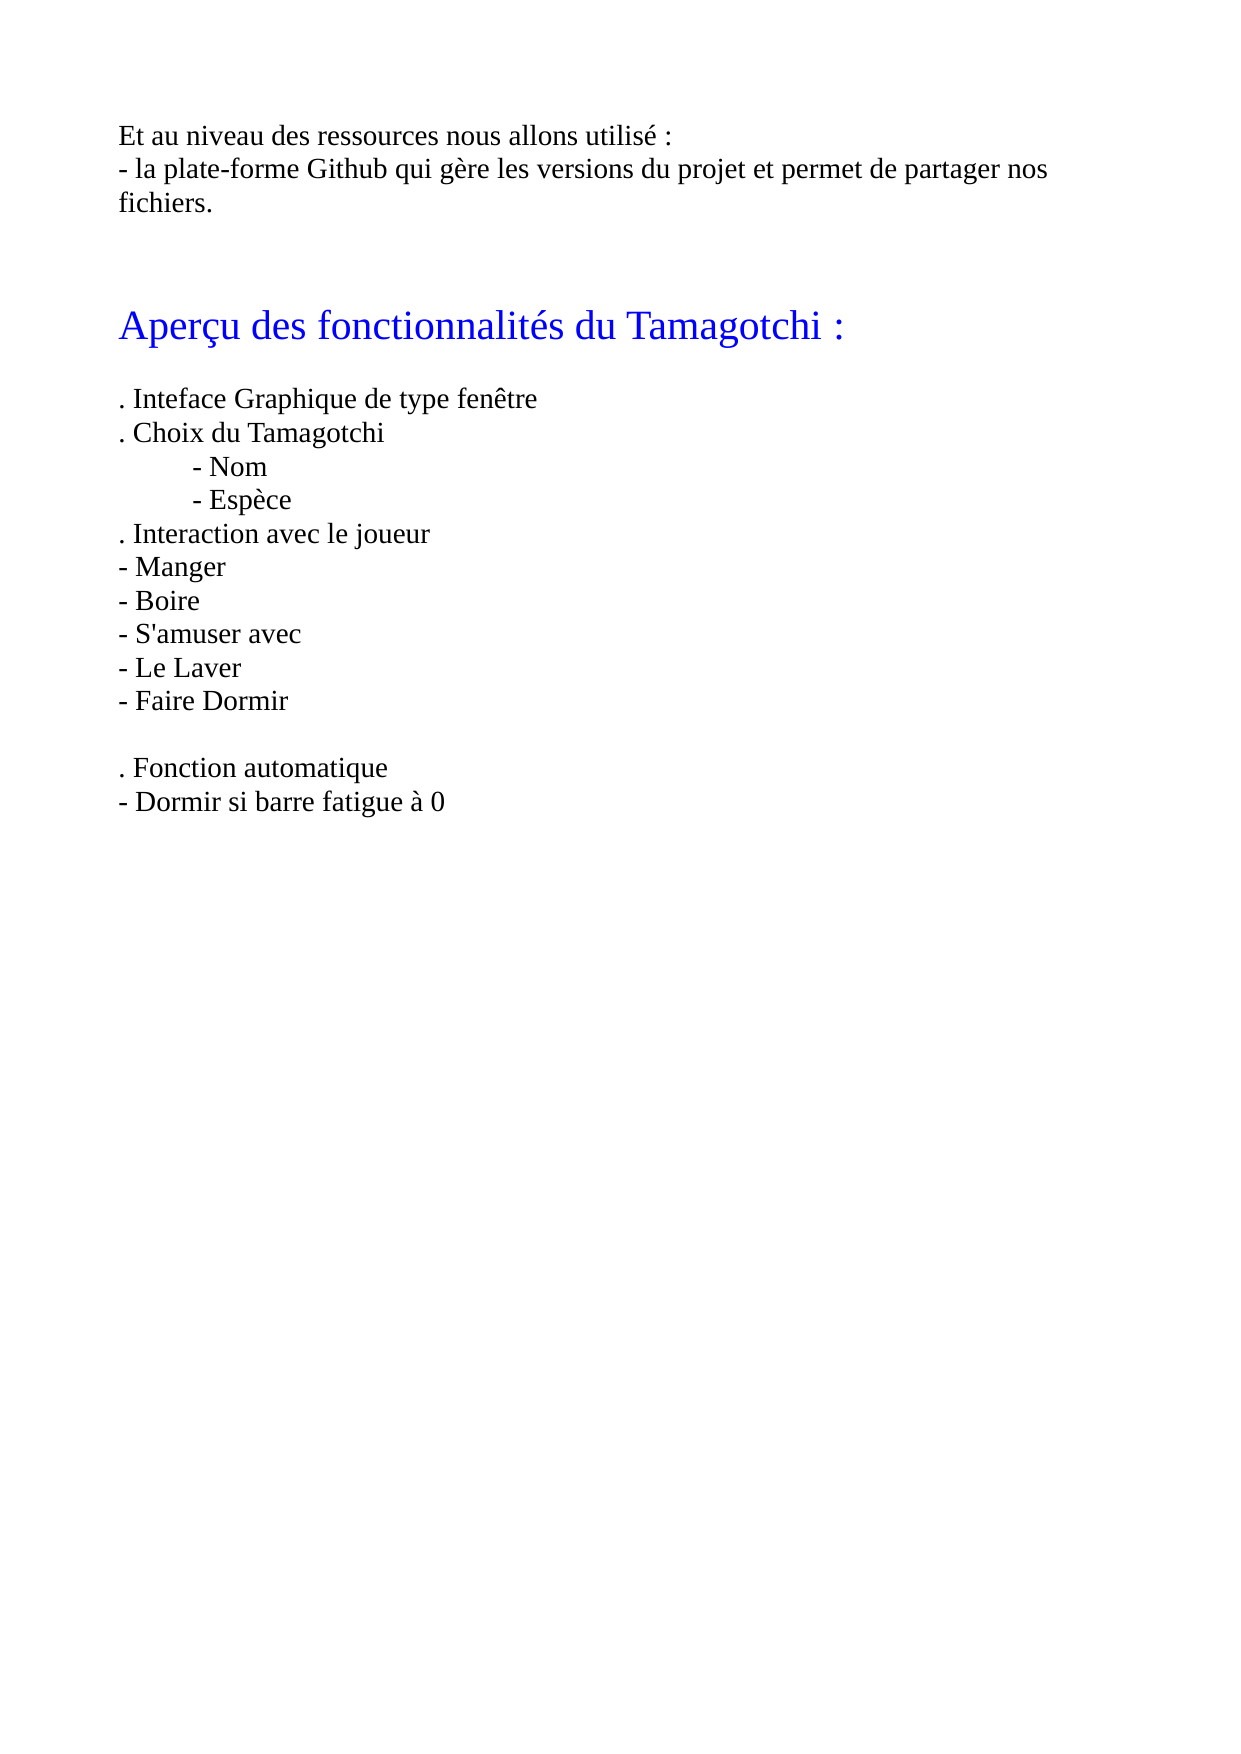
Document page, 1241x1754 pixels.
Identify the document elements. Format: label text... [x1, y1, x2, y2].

text - Faire Dormir [118, 683, 1122, 717]
text - la plate-forme Github qui gère les versions du projet et permet de partager nos fichiers. [118, 152, 1122, 219]
text . Fonction automatique [118, 751, 1122, 784]
text - Espèce [118, 482, 1122, 516]
text . Choix du Tamagotchi [118, 415, 1122, 449]
text Aperçu des fonctionnalités du Tamagotchi : [118, 300, 1122, 348]
text . Interaction avec le joueur [118, 516, 1122, 549]
text . Inteface Graphique de type fenêtre [118, 382, 1122, 415]
text - Nom [118, 449, 1122, 482]
text - Le Laver [118, 650, 1122, 683]
text - Manger [118, 549, 1122, 583]
text - Boire [118, 583, 1122, 616]
text - S'amuser avec [118, 616, 1122, 650]
text Et au niveau des ressources nous allons utilisé : [118, 118, 1122, 152]
text - Dormir si barre fatigue à 0 [118, 784, 1122, 818]
